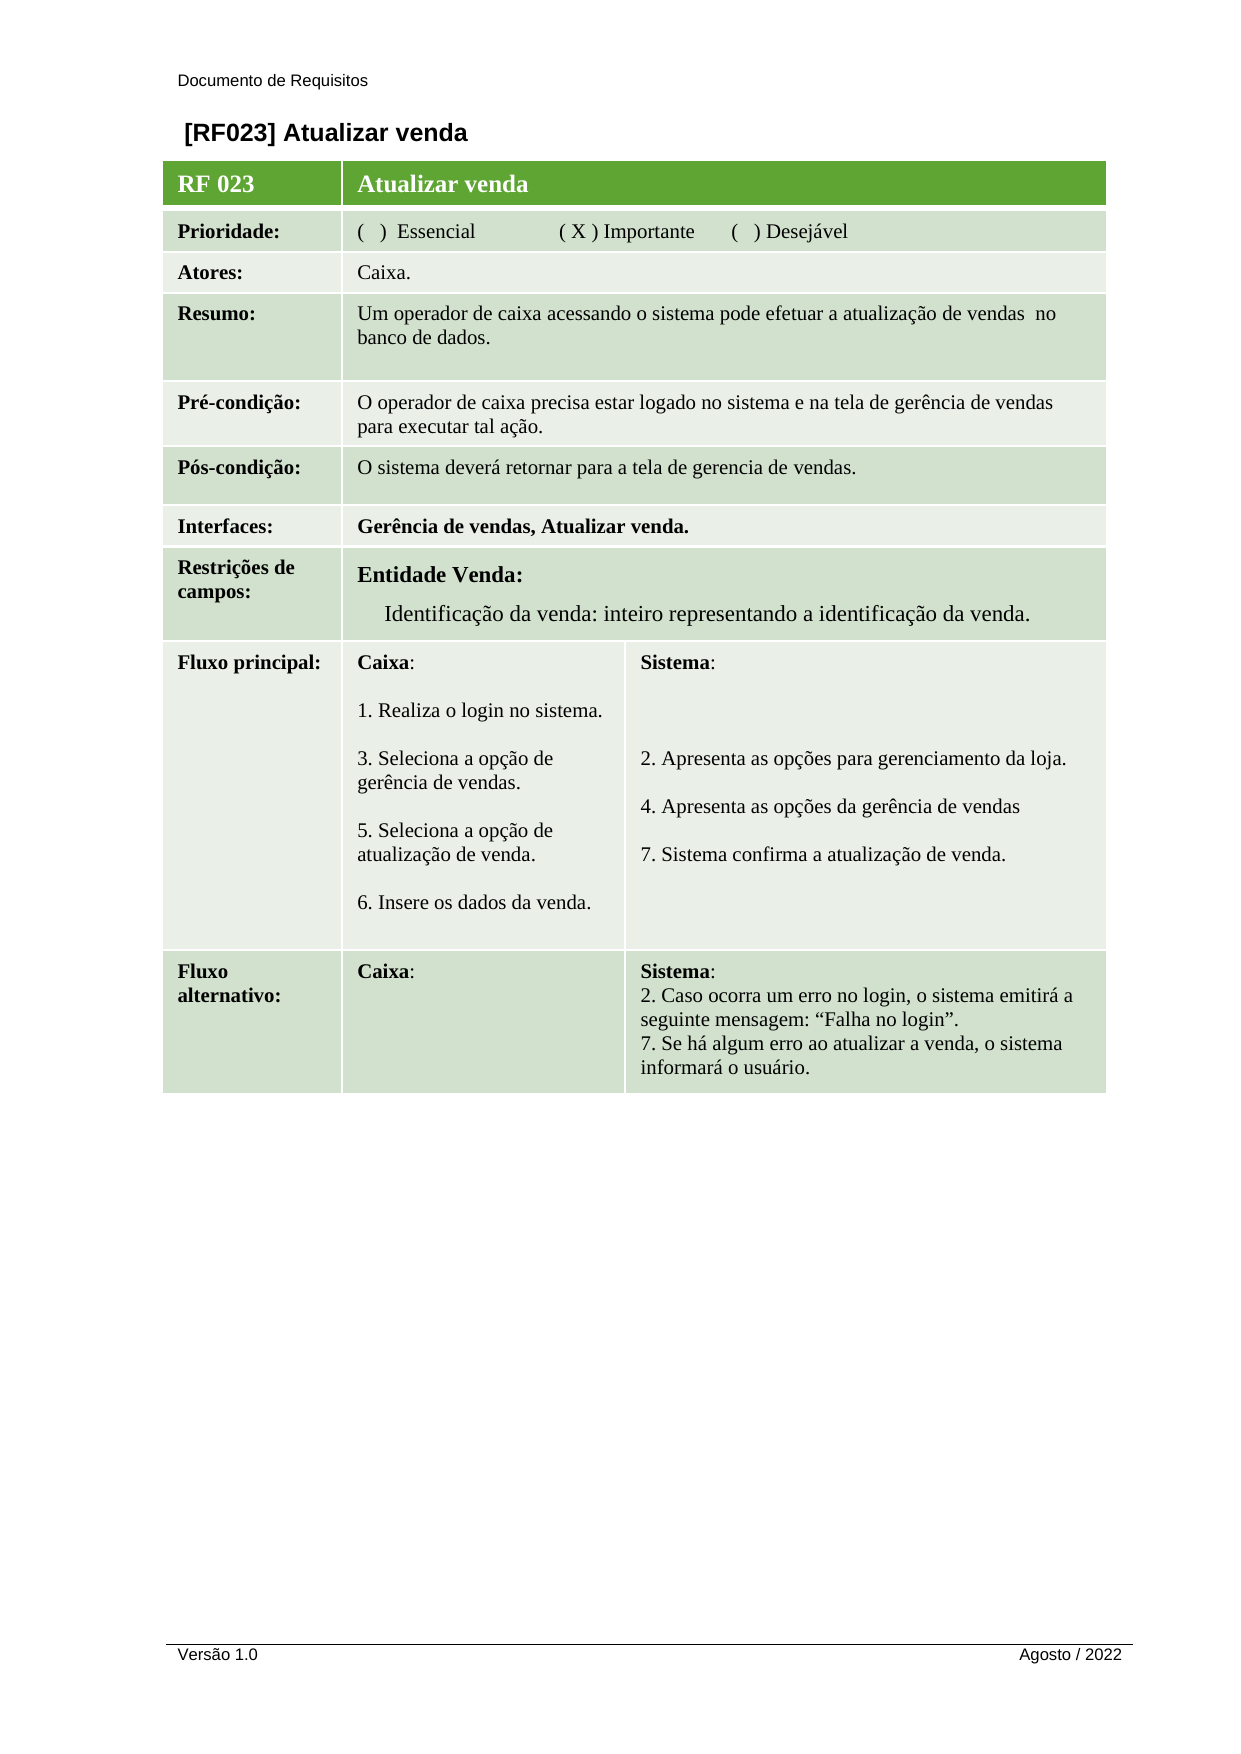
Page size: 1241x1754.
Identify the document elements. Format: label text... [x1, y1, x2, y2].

table_cell Fluxo principal: [163, 642, 341, 949]
table_header Atualizar venda [343, 161, 1106, 205]
table_cell Caixa: [343, 951, 624, 1093]
table_cell Entidade Venda: Identificação da venda: inteiro representando a identificação da venda. [343, 548, 1106, 640]
table_cell Sistema: 2. Apresenta as opções para gerenciamento da loja. 4. Apresenta as opções da gerência de vendas 7. Sistema confirma a atualização de venda. [626, 642, 1106, 949]
text [RF023] Atualizar venda [177, 118, 1063, 147]
table_cell Prioridade: [163, 211, 341, 251]
table_cell Gerência de vendas, Atualizar venda. [343, 506, 1106, 545]
table_cell Caixa. [343, 253, 1106, 292]
table_cell Resumo: [163, 294, 341, 380]
table_cell Interfaces: [163, 506, 341, 545]
table_cell Atores: [163, 253, 341, 292]
table_cell Um operador de caixa acessando o sistema pode efetuar a atualização de vendas no banco de dados. [343, 294, 1106, 380]
table_cell O sistema deverá retornar para a tela de gerencia de vendas. [343, 447, 1106, 504]
table_cell Caixa: 1. Realiza o login no sistema. 3. Seleciona a opção de gerência de vendas. 5. Seleciona a opção de atualização de venda. 6. Insere os dados da venda. [343, 642, 624, 949]
table_cell Pré-condição: [163, 382, 341, 445]
table_header RF 023 [163, 161, 341, 205]
table_cell ( ) Essencial ( X ) Importante ( ) Desejável [343, 211, 1106, 251]
table_cell Fluxo alternativo: [163, 951, 341, 1093]
table_cell Pós-condição: [163, 447, 341, 504]
table_cell Restrições de campos: [163, 548, 341, 640]
table_cell Sistema: 2. Caso ocorra um erro no login, o sistema emitirá a seguinte mensagem: “Falha no login”. 7. Se há algum erro ao atualizar a venda, o sistema informará o usuário. [626, 951, 1106, 1093]
table_cell O operador de caixa precisa estar logado no sistema e na tela de gerência de vendas para executar tal ação. [343, 382, 1106, 445]
